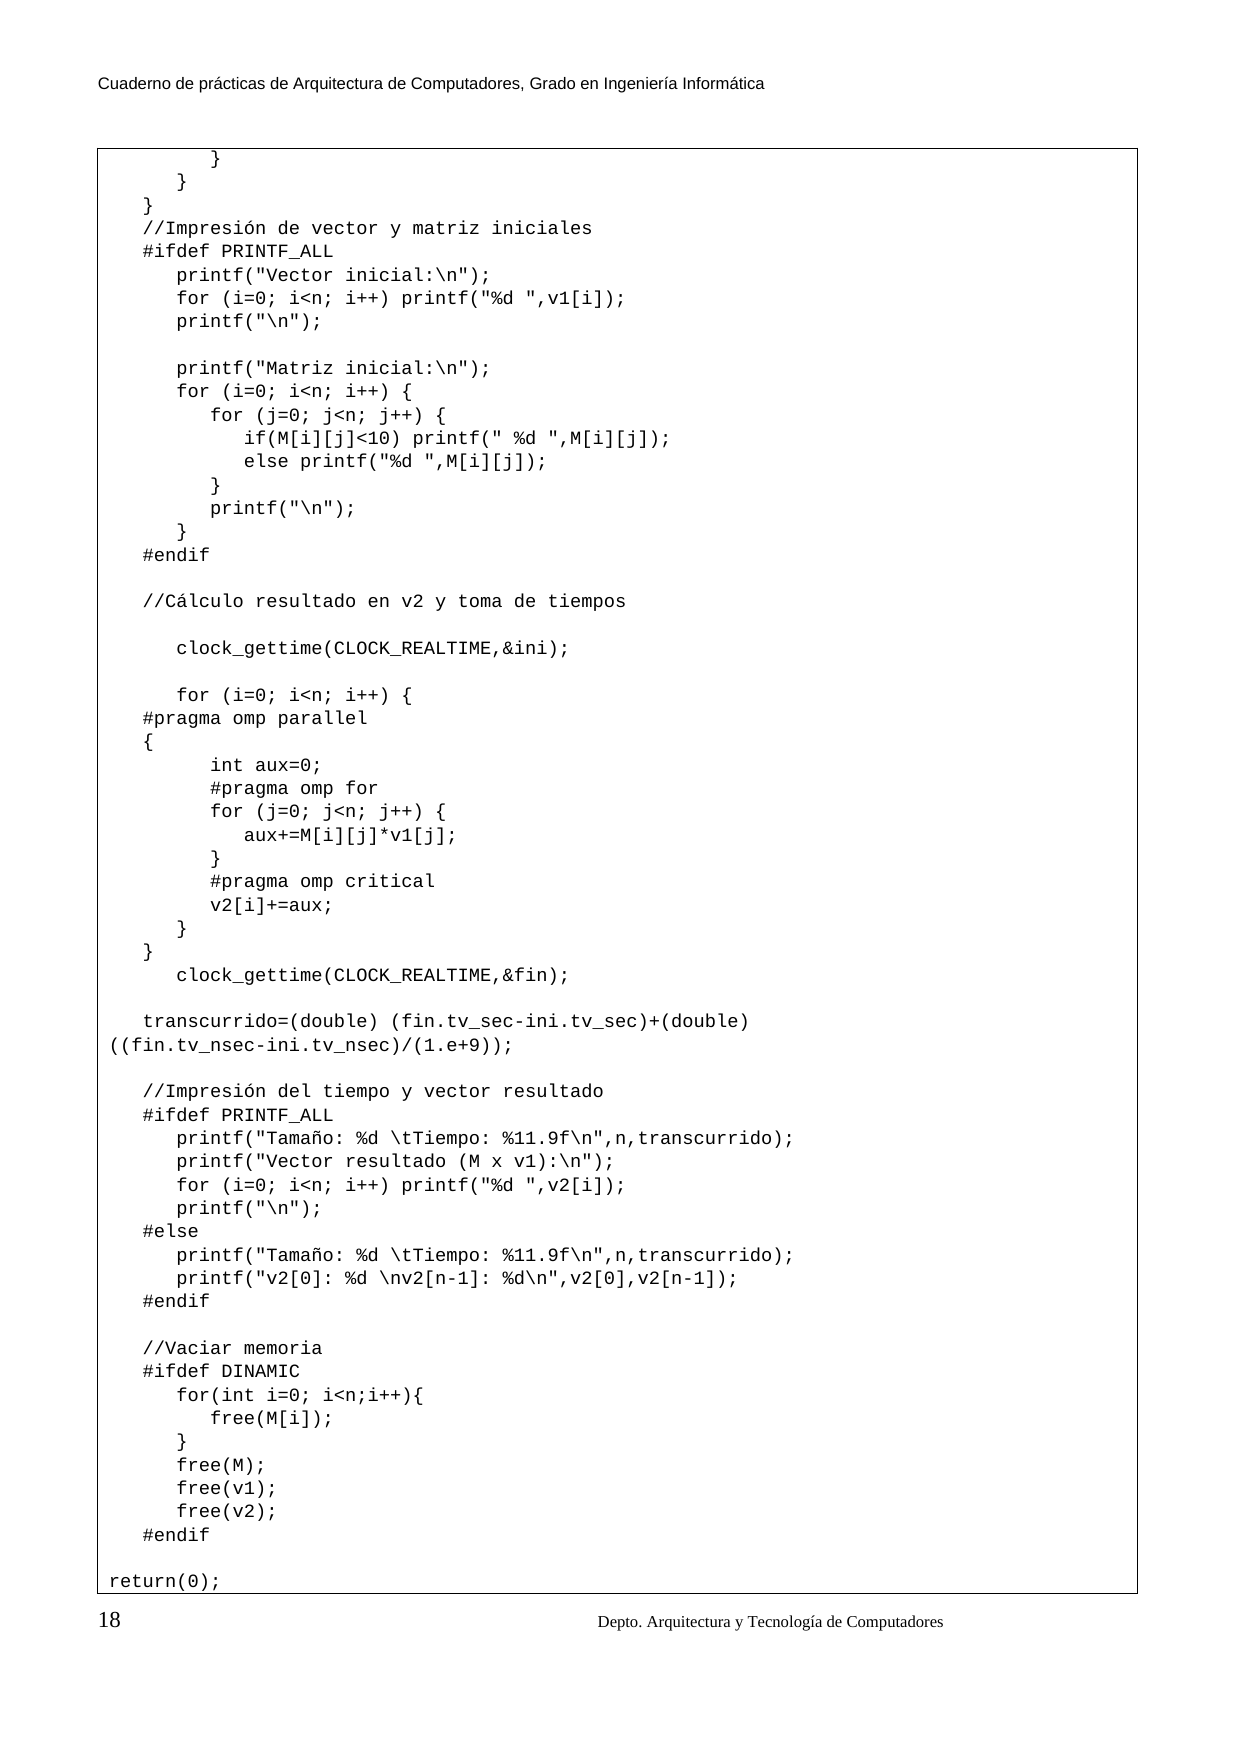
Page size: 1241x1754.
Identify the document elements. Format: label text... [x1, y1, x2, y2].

table_header } } } //Impresión de vector y matriz iniciales #ifdef PRINTF_ALL printf("Vector inicial:\n"); for (i=0; i<n; i++) printf("%d ",v1[i]); printf("\n"); printf("Matriz inicial:\n"); for (i=0; i<n; i++) { for (j=0; j<n; j++) { if(M[i][j]<10) printf(" %d ",M[i][j]); else printf("%d ",M[i][j]); } printf("\n"); } #endif //Cálculo resultado en v2 y toma de tiempos clock_gettime(CLOCK_REALTIME,&ini); for (i=0; i<n; i++) { #pragma omp parallel { int aux=0; #pragma omp for for (j=0; j<n; j++) { aux+=M[i][j]*v1[j]; } #pragma omp critical v2[i]+=aux; } } clock_gettime(CLOCK_REALTIME,&fin); transcurrido=(double) (fin.tv_sec-ini.tv_sec)+(double) ((fin.tv_nsec-ini.tv_nsec)/(1.e+9)); //Impresión del tiempo y vector resultado #ifdef PRINTF_ALL printf("Tamaño: %d \tTiempo: %11.9f\n",n,transcurrido); printf("Vector resultado (M x v1):\n"); for (i=0; i<n; i++) printf("%d ",v2[i]); printf("\n"); #else printf("Tamaño: %d \tTiempo: %11.9f\n",n,transcurrido); printf("v2[0]: %d \nv2[n-1]: %d\n",v2[0],v2[n-1]); #endif //Vaciar memoria #ifdef DINAMIC for(int i=0; i<n;i++){ free(M[i]); } free(M); free(v1); free(v2); #endif return(0); [98, 149, 1137, 1593]
